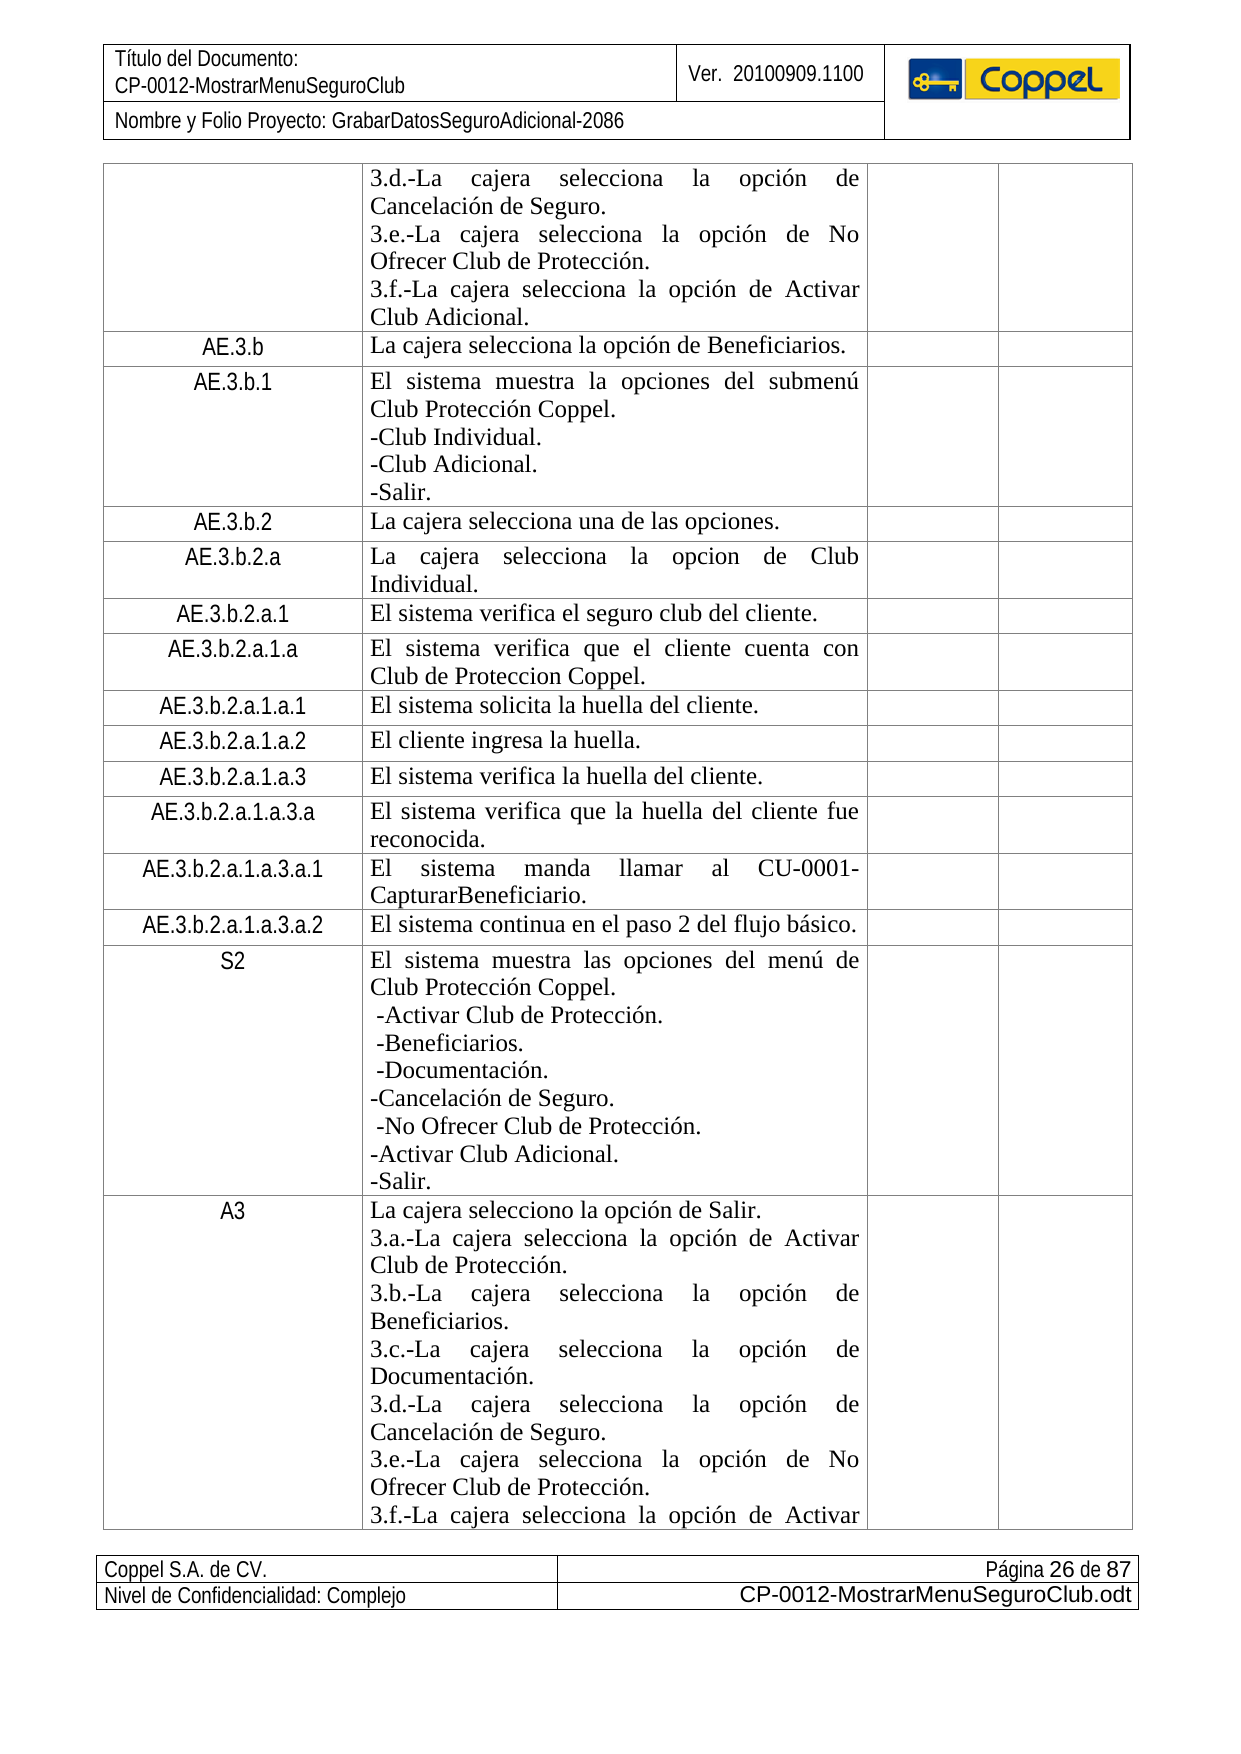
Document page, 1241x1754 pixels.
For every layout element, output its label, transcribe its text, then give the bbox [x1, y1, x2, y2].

table_cell AE.3.b [104, 332, 362, 366]
table_cell [999, 367, 1132, 506]
table_cell El sistema verifica la huella del cliente. [363, 762, 867, 796]
table_cell El cliente ingresa la huella. [363, 726, 867, 761]
table_cell [999, 797, 1132, 853]
table_cell El sistema verifica el seguro club del cliente. [363, 599, 867, 633]
table_cell AE.3.b.1 [104, 367, 362, 506]
table_cell 3.d.-La cajera selecciona la opción de Cancelación de Seguro. 3.e.-La cajera selecciona la opción de No Ofrecer Club de Protección. 3.f.-La cajera selecciona la opción de Activar Club Adicional. [363, 164, 867, 331]
table_cell AE.3.b.2.a.1 [104, 599, 362, 633]
table_cell AE.3.b.2.a.1.a.3 [104, 762, 362, 796]
table_cell [868, 367, 998, 506]
table_cell [868, 691, 998, 725]
table_cell AE.3.b.2.a.1.a.3.a.2 [104, 910, 362, 945]
table_cell AE.3.b.2.a [104, 542, 362, 598]
table_cell [868, 164, 998, 331]
table_cell [868, 634, 998, 690]
table_cell [868, 797, 998, 853]
table_cell [868, 946, 998, 1195]
table_cell [999, 1196, 1132, 1529]
table_cell [868, 854, 998, 909]
table_cell [868, 1196, 998, 1529]
table_cell AE.3.b.2 [104, 507, 362, 541]
table_cell [999, 946, 1132, 1195]
table_cell [999, 507, 1132, 541]
table_cell AE.3.b.2.a.1.a.3.a [104, 797, 362, 853]
table_cell AE.3.b.2.a.1.a.2 [104, 726, 362, 761]
table_cell [999, 634, 1132, 690]
table_cell [868, 726, 998, 761]
table_cell [999, 726, 1132, 761]
table_cell El sistema verifica que la huella del cliente fue reconocida. [363, 797, 867, 853]
table_cell [999, 910, 1132, 945]
table_cell [999, 542, 1132, 598]
table_cell [999, 691, 1132, 725]
table_cell [868, 910, 998, 945]
table_cell La cajera selecciona la opción de Beneficiarios. [363, 332, 867, 366]
table_cell [999, 762, 1132, 796]
table_cell A3 [104, 1196, 362, 1529]
table_cell El sistema muestra la opciones del submenú Club Protección Coppel. -Club Individual. -Club Adicional. -Salir. [363, 367, 867, 506]
table_cell El sistema continua en el paso 2 del flujo básico. [363, 910, 867, 945]
table_cell AE.3.b.2.a.1.a.1 [104, 691, 362, 725]
table_cell AE.3.b.2.a.1.a [104, 634, 362, 690]
table_cell El sistema manda llamar al CU-0001-CapturarBeneficiario. [363, 854, 867, 909]
table_cell [868, 762, 998, 796]
table_cell [868, 507, 998, 541]
table_cell [868, 599, 998, 633]
table_cell La cajera selecciona la opcion de Club Individual. [363, 542, 867, 598]
table_cell [868, 542, 998, 598]
table_cell AE.3.b.2.a.1.a.3.a.1 [104, 854, 362, 909]
table_cell [999, 332, 1132, 366]
table_cell [104, 164, 362, 331]
table_cell [999, 854, 1132, 909]
table_cell El sistema muestra las opciones del menú de Club Protección Coppel. -Activar Club de Protección. -Beneficiarios. -Documentación. -Cancelación de Seguro. -No Ofrecer Club de Protección. -Activar Club Adicional. -Salir. [363, 946, 867, 1195]
table_cell El sistema solicita la huella del cliente. [363, 691, 867, 725]
table_cell El sistema verifica que el cliente cuenta con Club de Proteccion Coppel. [363, 634, 867, 690]
table_cell S2 [104, 946, 362, 1195]
table_cell [868, 332, 998, 366]
table_cell [999, 599, 1132, 633]
table_cell [999, 164, 1132, 331]
table_cell La cajera selecciona una de las opciones. [363, 507, 867, 541]
table_cell La cajera selecciono la opción de Salir. 3.a.-La cajera selecciona la opción de Activar Club de Protección. 3.b.-La cajera selecciona la opción de Beneficiarios. 3.c.-La cajera selecciona la opción de Documentación. 3.d.-La cajera selecciona la opción de Cancelación de Seguro. 3.e.-La cajera selecciona la opción de No Ofrecer Club de Protección. 3.f.-La cajera selecciona la opción de Activar [363, 1196, 867, 1529]
